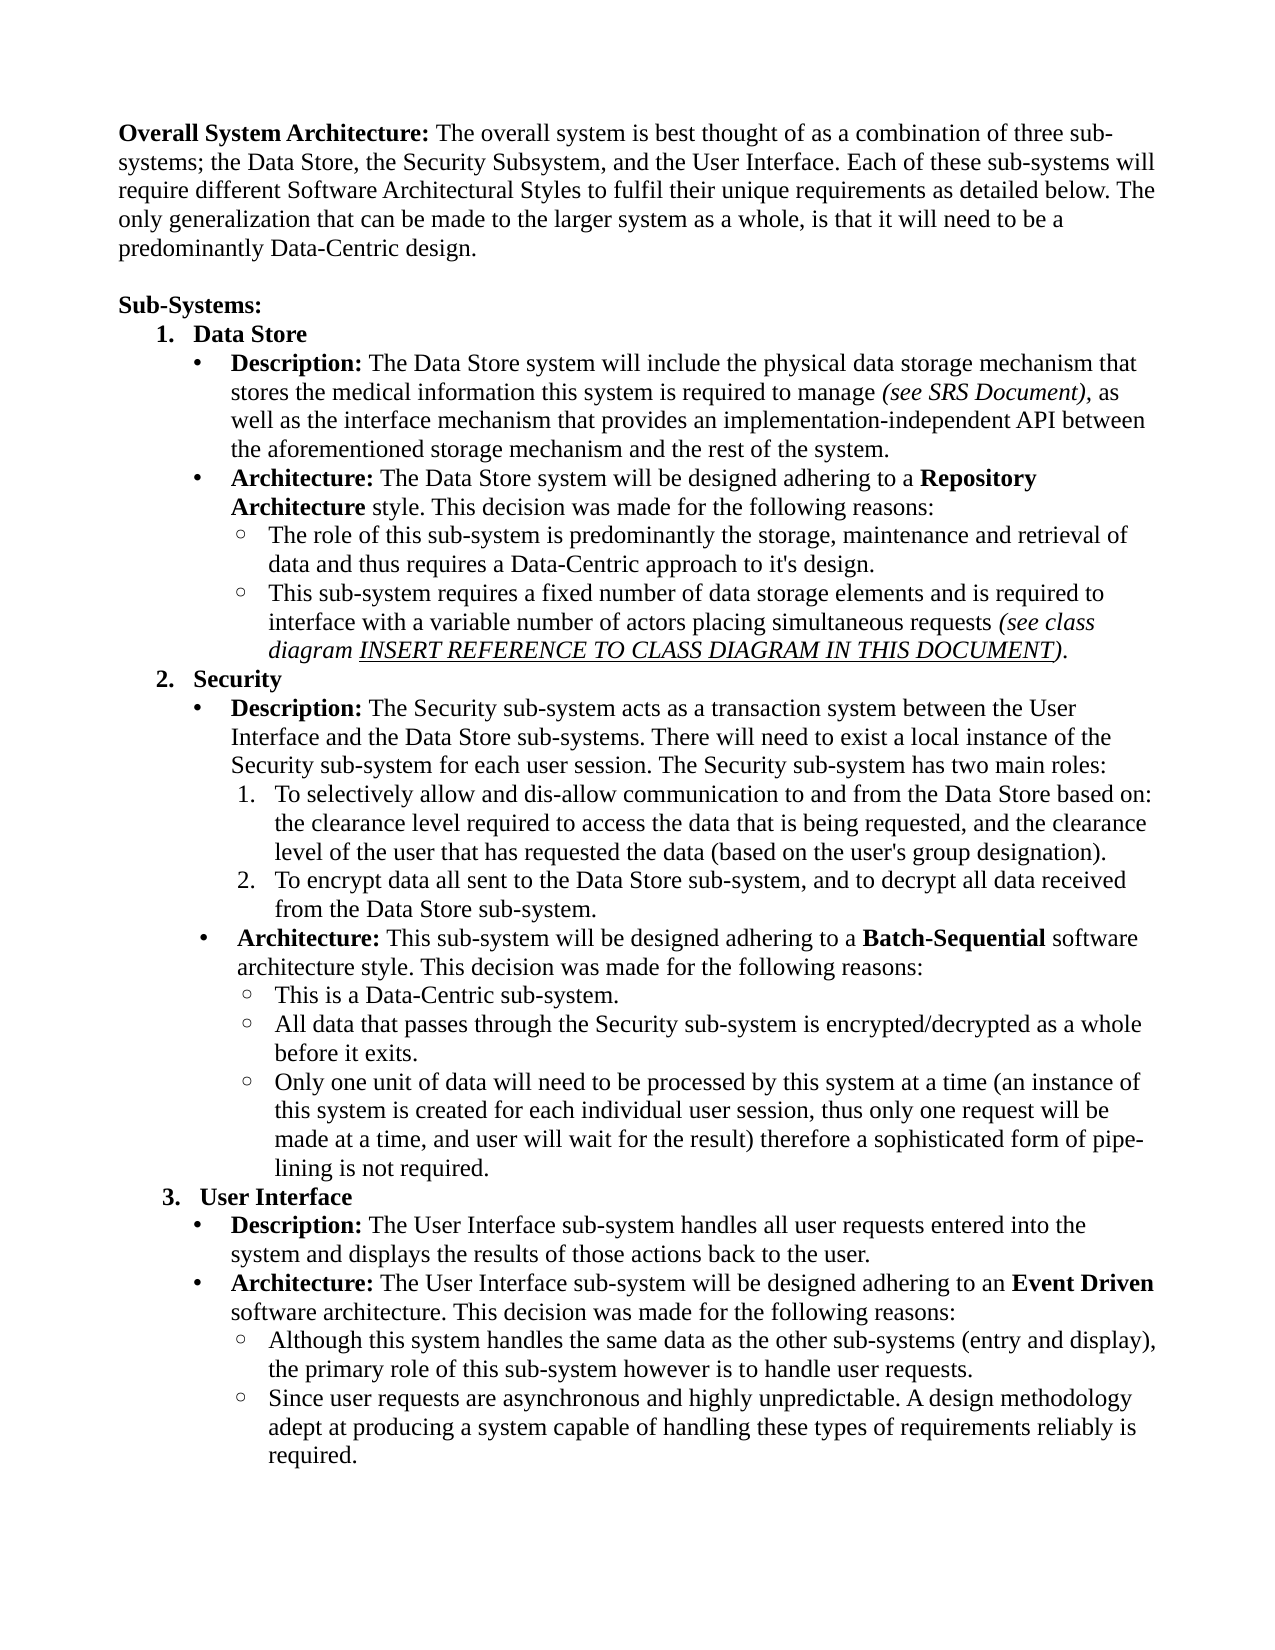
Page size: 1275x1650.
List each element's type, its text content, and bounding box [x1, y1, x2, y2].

list Description: The Data Store system will include the physical data storage mechanism that stores the medical information this system is required to manage (see SRS Document), as well as the interface mechanism that provides an implementation-independent API between the aforementioned storage mechanism and the rest of the system. [193, 348, 1157, 463]
list The role of this sub-system is predominantly the storage, maintenance and retrieval of data and thus requires a Data-Centric approach to it's design. [231, 521, 1157, 578]
list Only one unit of data will need to be processed by this system at a time (an instance of this system is created for each individual user session, thus only one request will be made at a time, and user will wait for the result) therefore a sophisticated form of pipe-lining is not required. [237, 1067, 1157, 1182]
list Since user requests are asynchronous and highly unpredictable. A design methodology adept at producing a system capable of handling these types of requirements reliably is required. [231, 1383, 1157, 1469]
list Security [156, 664, 1157, 693]
list User Interface [162, 1182, 1157, 1211]
text Overall System Architecture: The overall system is best thought of as a combination of three sub-systems; the Data Store, the Security Subsystem, and the User Interface. Each of these sub-systems will require different Software Architectural Styles to fulfil their unique requirements as detailed below. The only generalization that can be made to the larger system as a whole, is that it will need to be a predominantly Data-Centric design. [118, 118, 1157, 262]
list Description: The User Interface sub-system handles all user requests entered into the system and displays the results of those actions back to the user. [193, 1211, 1157, 1268]
list This sub-system requires a fixed number of data storage elements and is required to interface with a variable number of actors placing simultaneous requests (see class diagram INSERT REFERENCE TO CLASS DIAGRAM IN THIS DOCUMENT). [231, 578, 1157, 664]
text Sub-Systems: [118, 291, 1157, 319]
list Architecture: The User Interface sub-system will be designed adhering to an Event Driven software architecture. This decision was made for the following reasons: [193, 1268, 1157, 1326]
list To selectively allow and dis-allow communication to and from the Data Store based on: the clearance level required to access the data that is being requested, and the clearance level of the user that has requested the data (based on the user's group designation). [237, 779, 1157, 866]
list To encrypt data all sent to the Data Store sub-system, and to decrypt all data received from the Data Store sub-system. [237, 866, 1157, 923]
list All data that passes through the Security sub-system is encrypted/decrypted as a whole before it exits. [237, 1009, 1157, 1067]
list Data Store [156, 319, 1157, 348]
list Architecture: The Data Store system will be designed adhering to a Repository Architecture style. This decision was made for the following reasons: [193, 463, 1157, 521]
list Architecture: This sub-system will be designed adhering to a Batch-Sequential software architecture style. This decision was made for the following reasons: [199, 923, 1157, 981]
list Although this system handles the same data as the other sub-systems (entry and display), the primary role of this sub-system however is to handle user requests. [231, 1326, 1157, 1383]
list This is a Data-Centric sub-system. [237, 981, 1157, 1009]
list Description: The Security sub-system acts as a transaction system between the User Interface and the Data Store sub-systems. There will need to exist a local instance of the Security sub-system for each user session. The Security sub-system has two main roles: [193, 693, 1157, 779]
